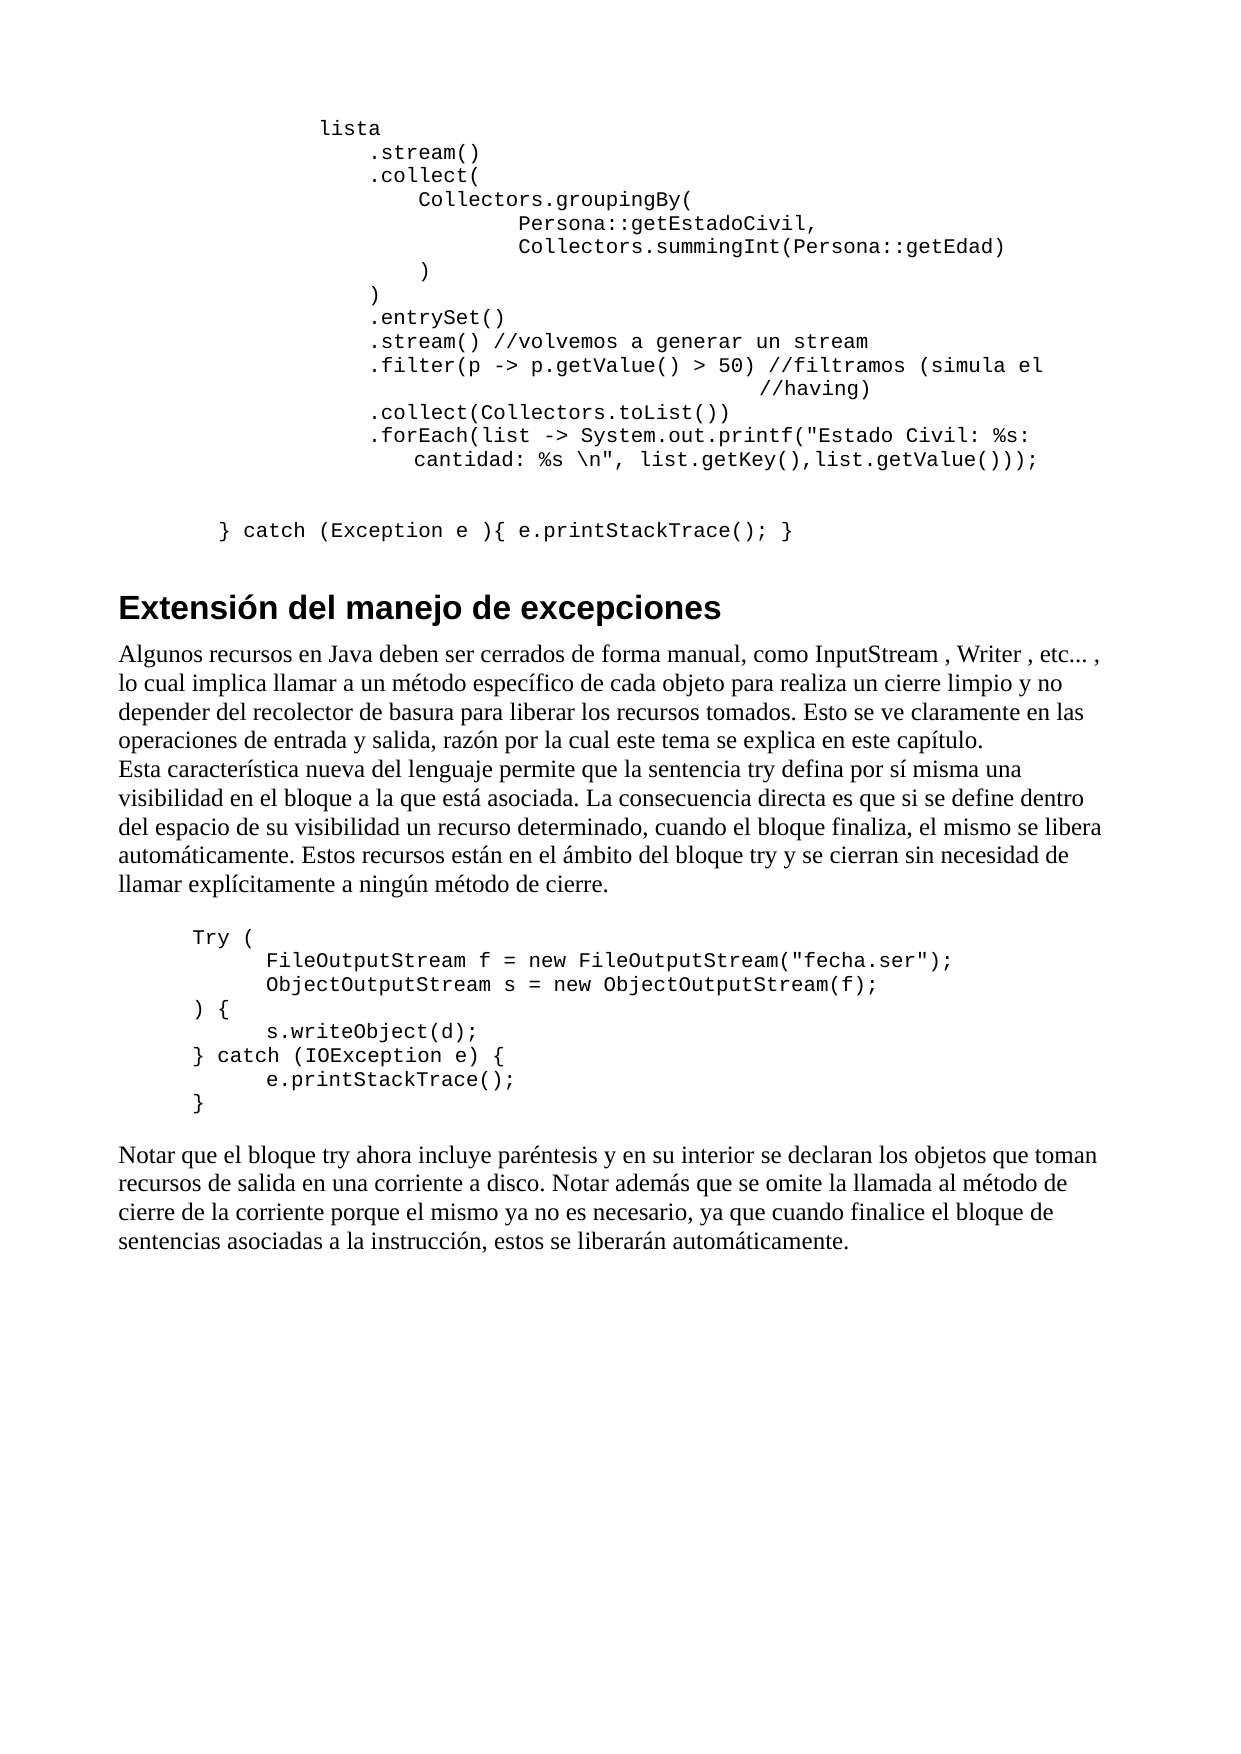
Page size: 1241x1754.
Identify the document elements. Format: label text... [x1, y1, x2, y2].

text e.printStackTrace(); [118, 1069, 1122, 1092]
text FileOutputStream f = new FileOutputStream("fecha.ser"); [118, 951, 1122, 974]
text depender del recolector de basura para liberar los recursos tomados. Esto se ve claramente en las [118, 697, 1122, 726]
text visibilidad en el bloque a la que está asociada. La consecuencia directa es que si se define dentro [118, 783, 1122, 812]
text Collectors.groupingBy( [118, 189, 1122, 213]
text .entrySet() [118, 307, 1122, 331]
text .stream() //volvemos a generar un stream [118, 331, 1122, 354]
text } [118, 1092, 1122, 1116]
subtitle Extensión del manejo de excepciones [118, 588, 1122, 627]
text } catch (IOException e) { [118, 1045, 1122, 1069]
text ) [118, 260, 1122, 284]
text Try ( [118, 927, 1122, 951]
text llamar explícitamente a ningún método de cierre. [118, 869, 1122, 898]
text .forEach(list -> System.out.printf("Estado Civil: %s: cantidad: %s \n", list.getKey(),list.getValue())); [118, 426, 1122, 473]
text ) { [118, 998, 1122, 1021]
text Algunos recursos en Java deben ser cerrados de forma manual, como InputStream , Writer , etc... , [118, 639, 1122, 668]
text .collect(Collectors.toList()) [118, 402, 1122, 426]
text lista [118, 118, 1122, 142]
text ObjectOutputStream s = new ObjectOutputStream(f); [118, 974, 1122, 998]
text automáticamente. Estos recursos están en el ámbito del bloque try y se cierran sin necesidad de [118, 841, 1122, 869]
text operaciones de entrada y salida, razón por la cual este tema se explica en este capítulo. [118, 726, 1122, 754]
text Notar que el bloque try ahora incluye paréntesis y en su interior se declaran los objetos que toman recursos de salida en una corriente a disco. Notar además que se omite la llamada al método de cierre de la corriente porque el mismo ya no es necesario, ya que cuando finalice el bloque de sentencias asociadas a la instrucción, estos se liberarán automáticamente. [118, 1140, 1122, 1255]
text ) [118, 284, 1122, 307]
text .filter(p -> p.getValue() > 50) //filtramos (simula el //having) [118, 354, 1122, 402]
text Persona::getEstadoCivil, [118, 213, 1122, 236]
text s.writeObject(d); [118, 1021, 1122, 1045]
text .stream() [118, 142, 1122, 165]
text lo cual implica llamar a un método específico de cada objeto para realiza un cierre limpio y no [118, 668, 1122, 697]
text .collect( [118, 165, 1122, 189]
text Collectors.summingInt(Persona::getEdad) [118, 236, 1122, 260]
text } catch (Exception e ){ e.printStackTrace(); } [118, 520, 1122, 544]
text Esta característica nueva del lenguaje permite que la sentencia try defina por sí misma una [118, 754, 1122, 783]
text del espacio de su visibilidad un recurso determinado, cuando el bloque finaliza, el mismo se libera [118, 812, 1122, 841]
